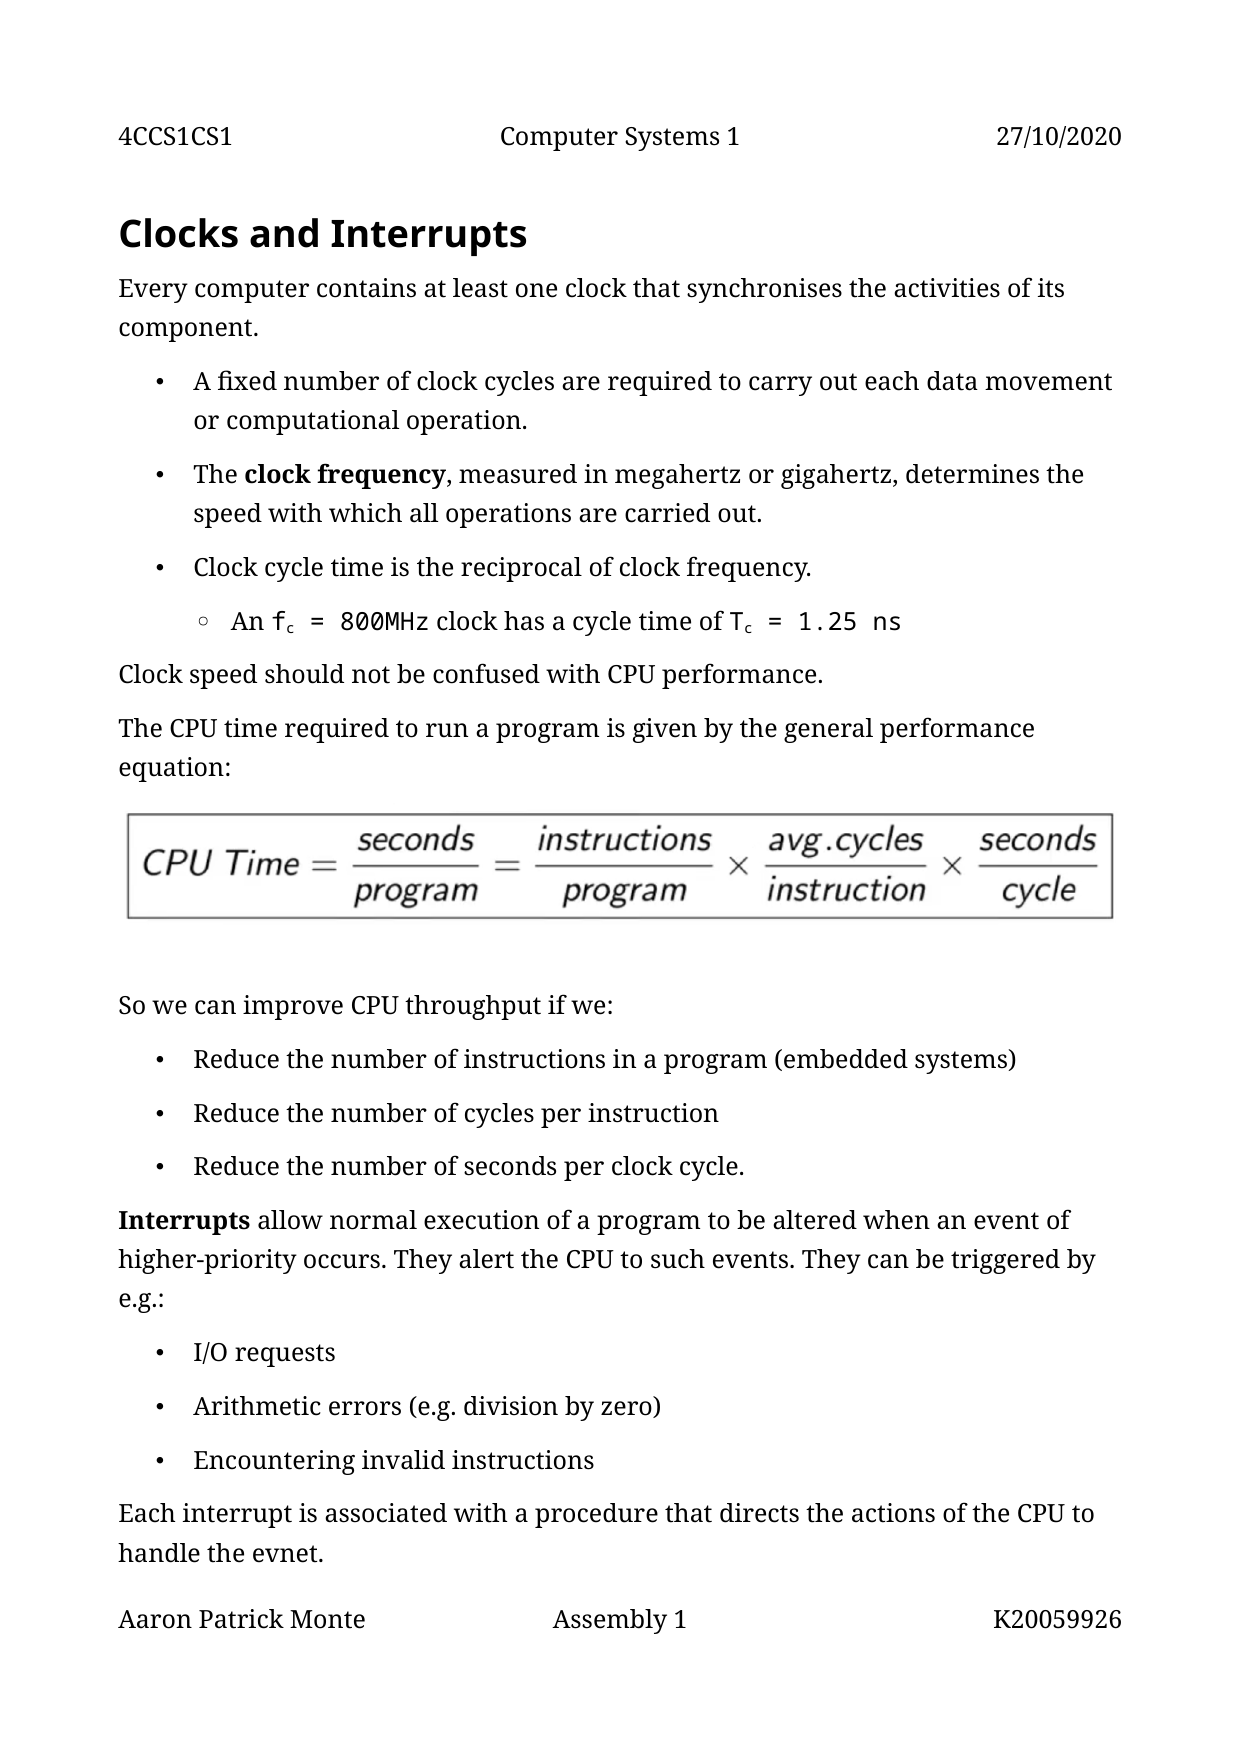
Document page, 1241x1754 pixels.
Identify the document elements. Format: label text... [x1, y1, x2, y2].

list Clock cycle time is the reciprocal of clock frequency. [156, 549, 1122, 584]
list A fixed number of clock cycles are required to carry out each data movement or computational operation. [156, 364, 1122, 437]
list I/O requests [156, 1335, 1122, 1369]
text Every computer contains at least one clock that synchronises the activities of its component. [118, 271, 1122, 344]
subtitle Clocks and Interrupts [118, 207, 1122, 258]
text Clock speed should not be confused with CPU performance. [118, 657, 1122, 691]
text Each interrupt is associated with a procedure that directs the actions of the CPU to handle the evnet. [118, 1496, 1122, 1569]
list Reduce the number of cycles per instruction [156, 1095, 1122, 1129]
list The clock frequency, measured in megahertz or gigahertz, determines the speed with which all operations are carried out. [156, 457, 1122, 530]
list Reduce the number of seconds per clock cycle. [156, 1149, 1122, 1183]
list Reduce the number of instructions in a program (embedded systems) [156, 1042, 1122, 1076]
list Arithmetic errors (e.g. division by zero) [156, 1389, 1122, 1423]
list An fc = 800MHz clock has a cycle time of Tc = 1.25 ns [193, 603, 1122, 637]
picture [118, 803, 1123, 929]
text So we can improve CPU throughput if we: [118, 988, 1122, 1022]
list Encountering invalid instructions [156, 1442, 1122, 1476]
text Interrupts allow normal execution of a program to be altered when an event of higher-priority occurs. They alert the CPU to such events. They can be triggered by e.g.: [118, 1203, 1122, 1315]
text The CPU time required to run a program is given by the general performance equation: [118, 711, 1122, 784]
